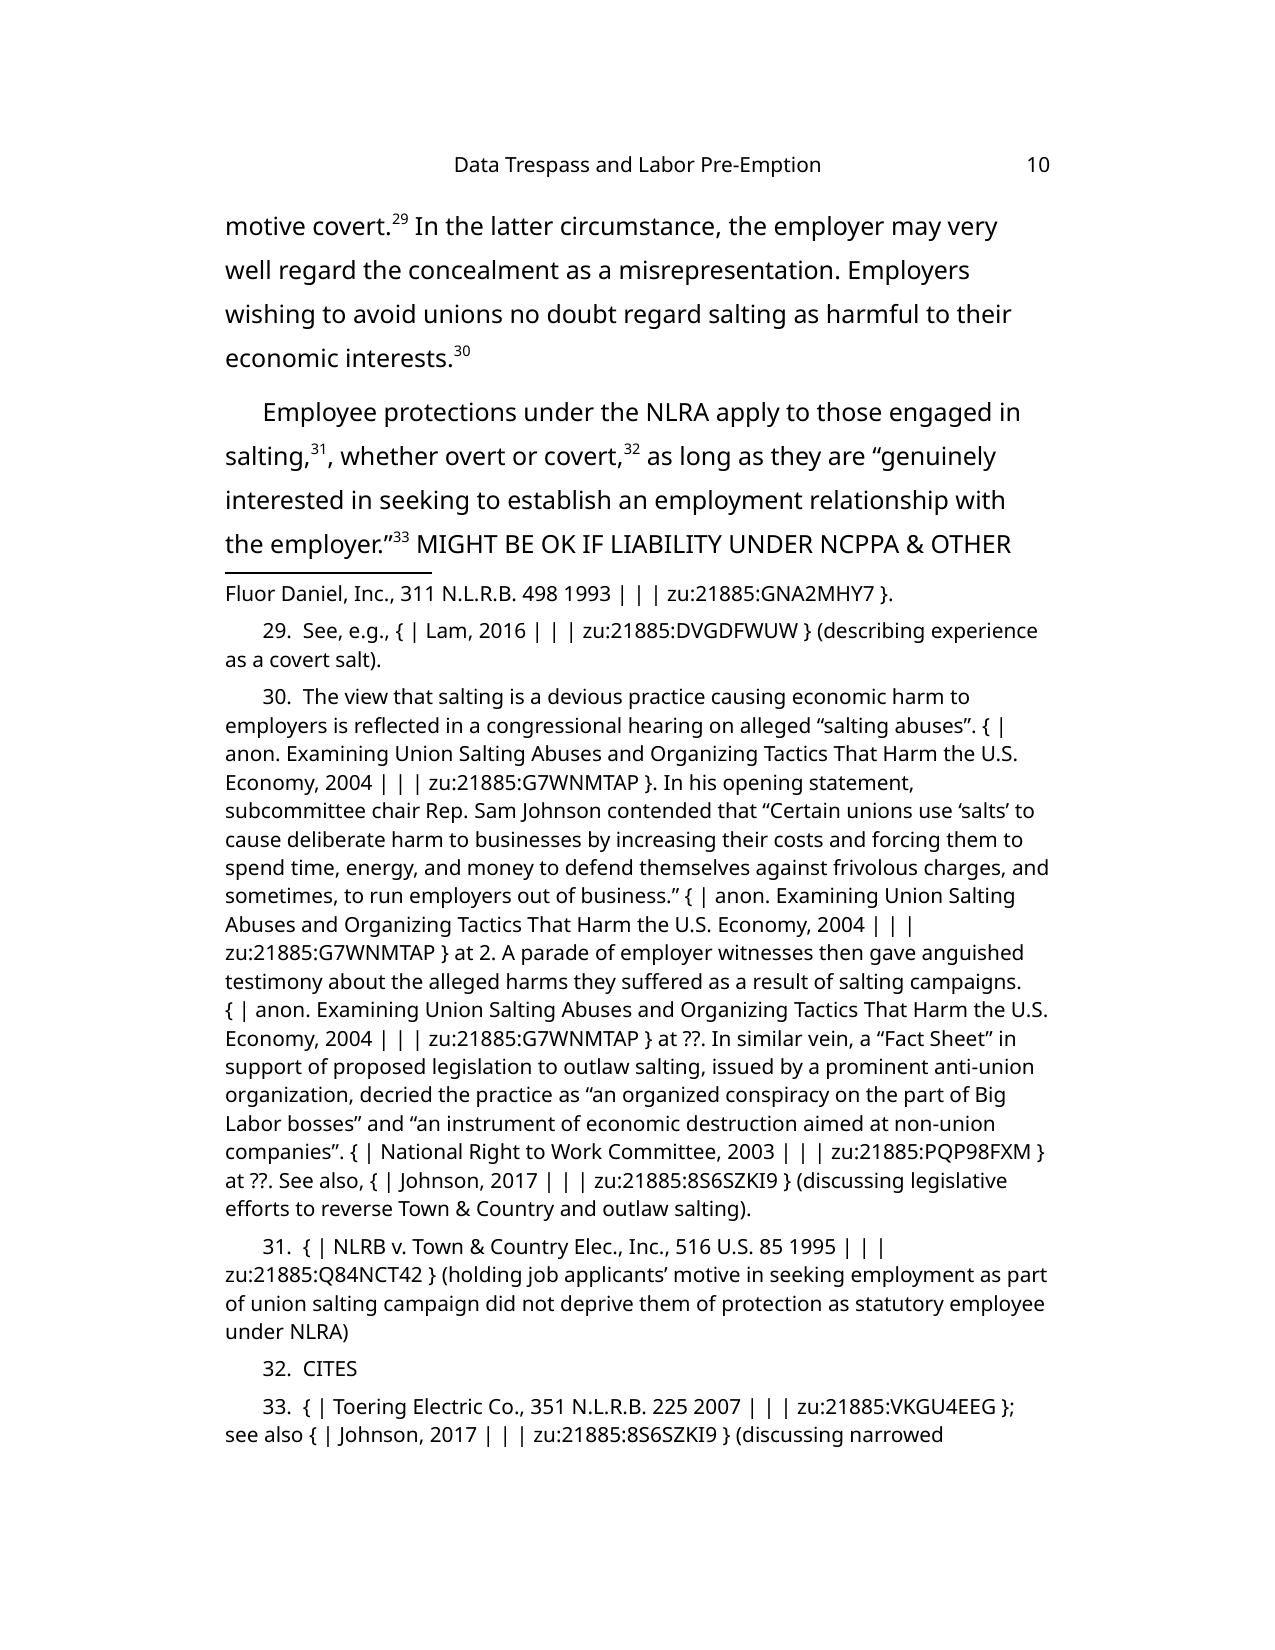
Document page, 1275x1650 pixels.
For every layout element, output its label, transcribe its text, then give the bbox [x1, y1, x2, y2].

text { | NLRB v. Town & Country Elec., Inc., 516 U.S. 85 1995 | | | zu:21885:Q84NCT42 } (holding job applicants’ motive in seeking employment as part of union salting campaign did not deprive them of protection as statutory employee under NLRA) [225, 1232, 1050, 1346]
text The view that salting is a devious practice causing economic harm to employers is reflected in a congressional hearing on alleged “salting abuses”. { | anon. Examining Union Salting Abuses and Organizing Tactics That Harm the U.S. Economy, 2004 | | | zu:21885:G7WNMTAP }. In his opening statement, subcommittee chair Rep. Sam Johnson contended that “Certain unions use ‘salts’ to cause deliberate harm to businesses by increasing their costs and forcing them to spend time, energy, and money to defend themselves against frivolous charges, and sometimes, to run employers out of business.” { | anon. Examining Union Salting Abuses and Organizing Tactics That Harm the U.S. Economy, 2004 | | | zu:21885:G7WNMTAP } at 2. A parade of employer witnesses then gave anguished testimony about the alleged harms they suffered as a result of salting campaigns. { | anon. Examining Union Salting Abuses and Organizing Tactics That Harm the U.S. Economy, 2004 | | | zu:21885:G7WNMTAP } at ??. In similar vein, a “Fact Sheet” in support of proposed legislation to outlaw salting, issued by a prominent anti-union organization, decried the practice as “an organized conspiracy on the part of Big Labor bosses” and “an instrument of economic destruction aimed at non-union companies”. { | National Right to Work Committee, 2003 | | | zu:21885:PQP98FXM } at ??. See also, { | Johnson, 2017 | | | zu:21885:8S6SZKI9 } (discussing legislative efforts to reverse Town & Country and outlaw salting). [225, 682, 1050, 1223]
text motive covert. In the latter circumstance, the employer may very well regard the concealment as a misrepresentation. Employers wishing to avoid unions no doubt regard salting as harmful to their economic interests. [225, 208, 1050, 375]
text See, e.g., { | Lam, 2016 | | | zu:21885:DVGDFWUW } (describing experience as a covert salt). [225, 617, 1050, 673]
text CITES [225, 1354, 1050, 1383]
text Employee protections under the NLRA apply to those engaged in salting,, whether overt or covert, as long as they are “genuinely interested in seeking to establish an employment relationship with the employer.” MIGHT BE OK IF LIABILITY UNDER NCPPA & OTHER [225, 394, 1050, 561]
text { | Toering Electric Co., 351 N.L.R.B. 225 2007 | | | zu:21885:VKGU4EEG }; see also { | Johnson, 2017 | | | zu:21885:8S6SZKI9 } (discussing narrowed [225, 1392, 1050, 1449]
text Fluor Daniel, Inc., 311 N.L.R.B. 498 1993 | | | zu:21885:GNA2MHY7 }. [225, 579, 1050, 608]
